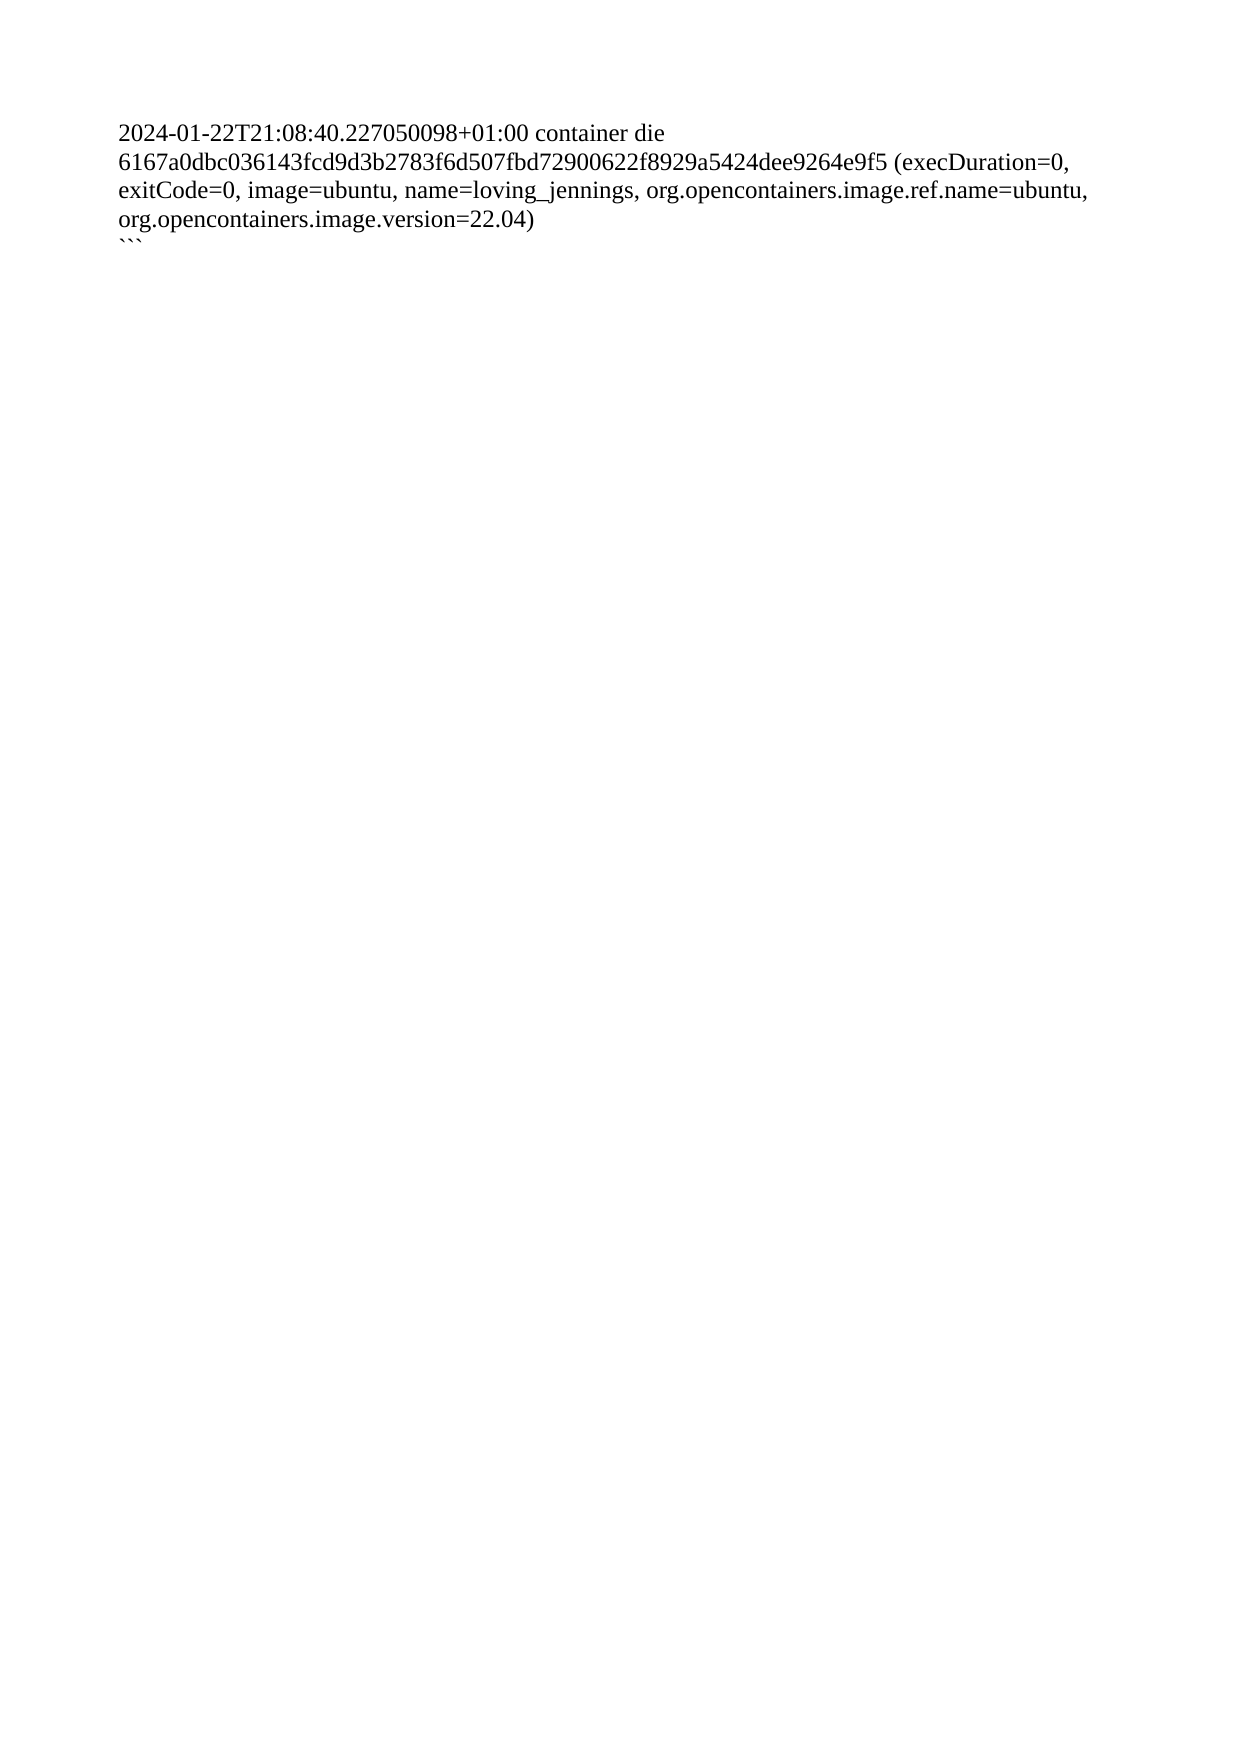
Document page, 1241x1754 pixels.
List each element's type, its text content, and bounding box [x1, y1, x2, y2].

text 2024-01-22T21:08:40.227050098+01:00 container die 6167a0dbc036143fcd9d3b2783f6d507fbd72900622f8929a5424dee9264e9f5 (execDuration=0, exitCode=0, image=ubuntu, name=loving_jennings, org.opencontainers.image.ref.name=ubuntu, org.opencontainers.image.version=22.04) [118, 118, 1122, 233]
text ``` [118, 233, 1122, 262]
